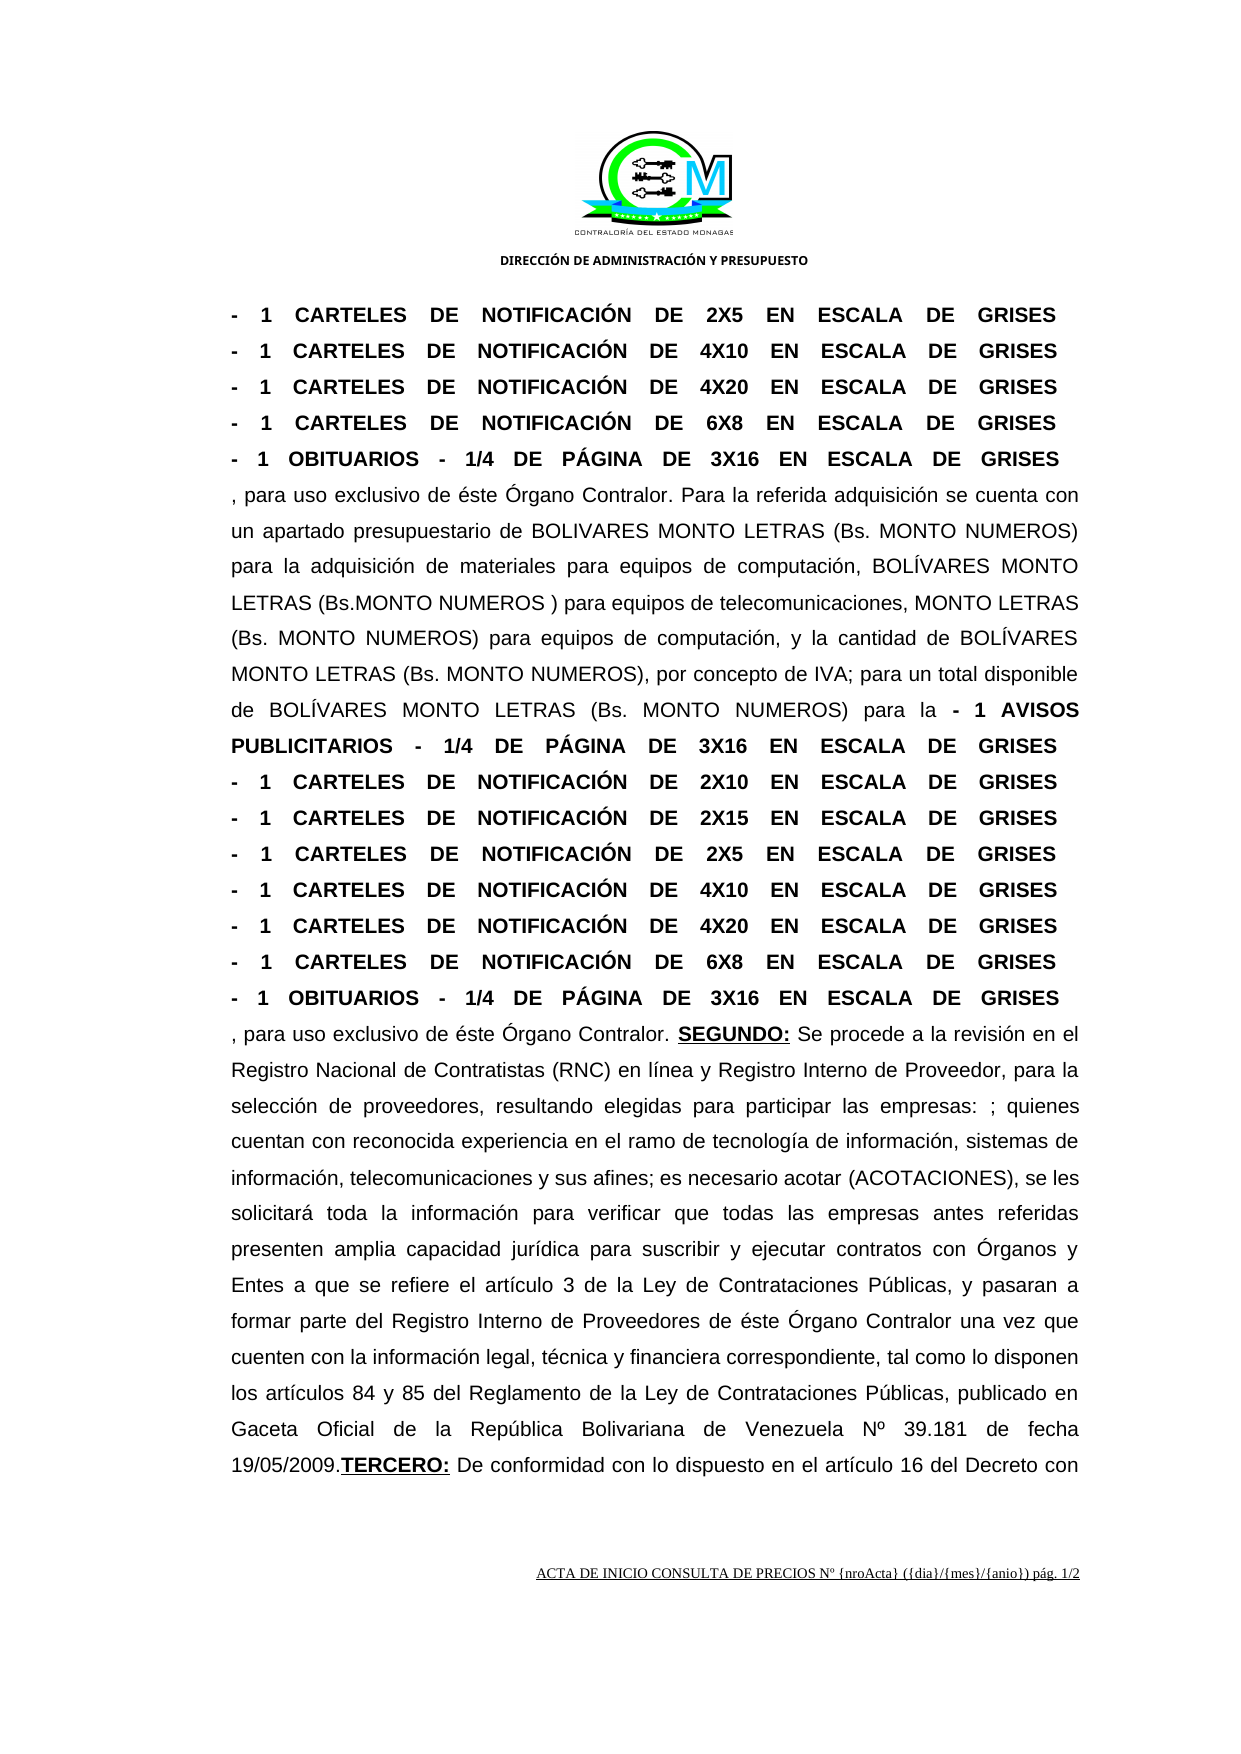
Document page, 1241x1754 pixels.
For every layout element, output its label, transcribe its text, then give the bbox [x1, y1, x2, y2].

text - 1 CARTELES DE NOTIFICACIÓN DE 2X5 EN ESCALA DE GRISES - 1 CARTELES DE NOTIFICACIÓN DE 4X10 EN ESCALA DE GRISES - 1 CARTELES DE NOTIFICACIÓN DE 4X20 EN ESCALA DE GRISES - 1 CARTELES DE NOTIFICACIÓN DE 6X8 EN ESCALA DE GRISES - 1 OBITUARIOS - 1/4 DE PÁGINA DE 3X16 EN ESCALA DE GRISES , para uso exclusivo de éste Órgano Contralor. Para la referida adquisición se cuenta con un apartado presupuestario de BOLIVARES MONTO LETRAS (Bs. MONTO NUMEROS) para la adquisición de materiales para equipos de computación, BOLÍVARES MONTO LETRAS (Bs.MONTO NUMEROS ) para equipos de telecomunicaciones, MONTO LETRAS (Bs. MONTO NUMEROS) para equipos de computación, y la cantidad de BOLÍVARES MONTO LETRAS (Bs. MONTO NUMEROS), por concepto de IVA; para un total disponible de BOLÍVARES MONTO LETRAS (Bs. MONTO NUMEROS) para la - 1 AVISOS PUBLICITARIOS - 1/4 DE PÁGINA DE 3X16 EN ESCALA DE GRISES - 1 CARTELES DE NOTIFICACIÓN DE 2X10 EN ESCALA DE GRISES - 1 CARTELES DE NOTIFICACIÓN DE 2X15 EN ESCALA DE GRISES - 1 CARTELES DE NOTIFICACIÓN DE 2X5 EN ESCALA DE GRISES - 1 CARTELES DE NOTIFICACIÓN DE 4X10 EN ESCALA DE GRISES - 1 CARTELES DE NOTIFICACIÓN DE 4X20 EN ESCALA DE GRISES - 1 CARTELES DE NOTIFICACIÓN DE 6X8 EN ESCALA DE GRISES - 1 OBITUARIOS - 1/4 DE PÁGINA DE 3X16 EN ESCALA DE GRISES , para uso exclusivo de éste Órgano Contralor. SEGUNDO: Se procede a la revisión en el Registro Nacional de Contratistas (RNC) en línea y Registro Interno de Proveedor, para la selección de proveedores, resultando elegidas para participar las empresas: ; quienes cuentan con reconocida experiencia en el ramo de tecnología de información, sistemas de información, telecomunicaciones y sus afines; es necesario acotar (ACOTACIONES), se les solicitará toda la información para verificar que todas las empresas antes referidas presenten amplia capacidad jurídica para suscribir y ejecutar contratos con Órganos y Entes a que se refiere el artículo 3 de la Ley de Contrataciones Públicas, y pasaran a formar parte del Registro Interno de Proveedores de éste Órgano Contralor una vez que cuenten con la información legal, técnica y financiera correspondiente, tal como lo disponen los artículos 84 y 85 del Reglamento de la Ley de Contrataciones Públicas, publicado en Gaceta Oficial de la República Bolivariana de Venezuela Nº 39.181 de fecha 19/05/2009.TERCERO: De conformidad con lo dispuesto en el artículo 16 del Decreto con [231, 303, 1080, 1477]
picture [574, 131, 733, 235]
